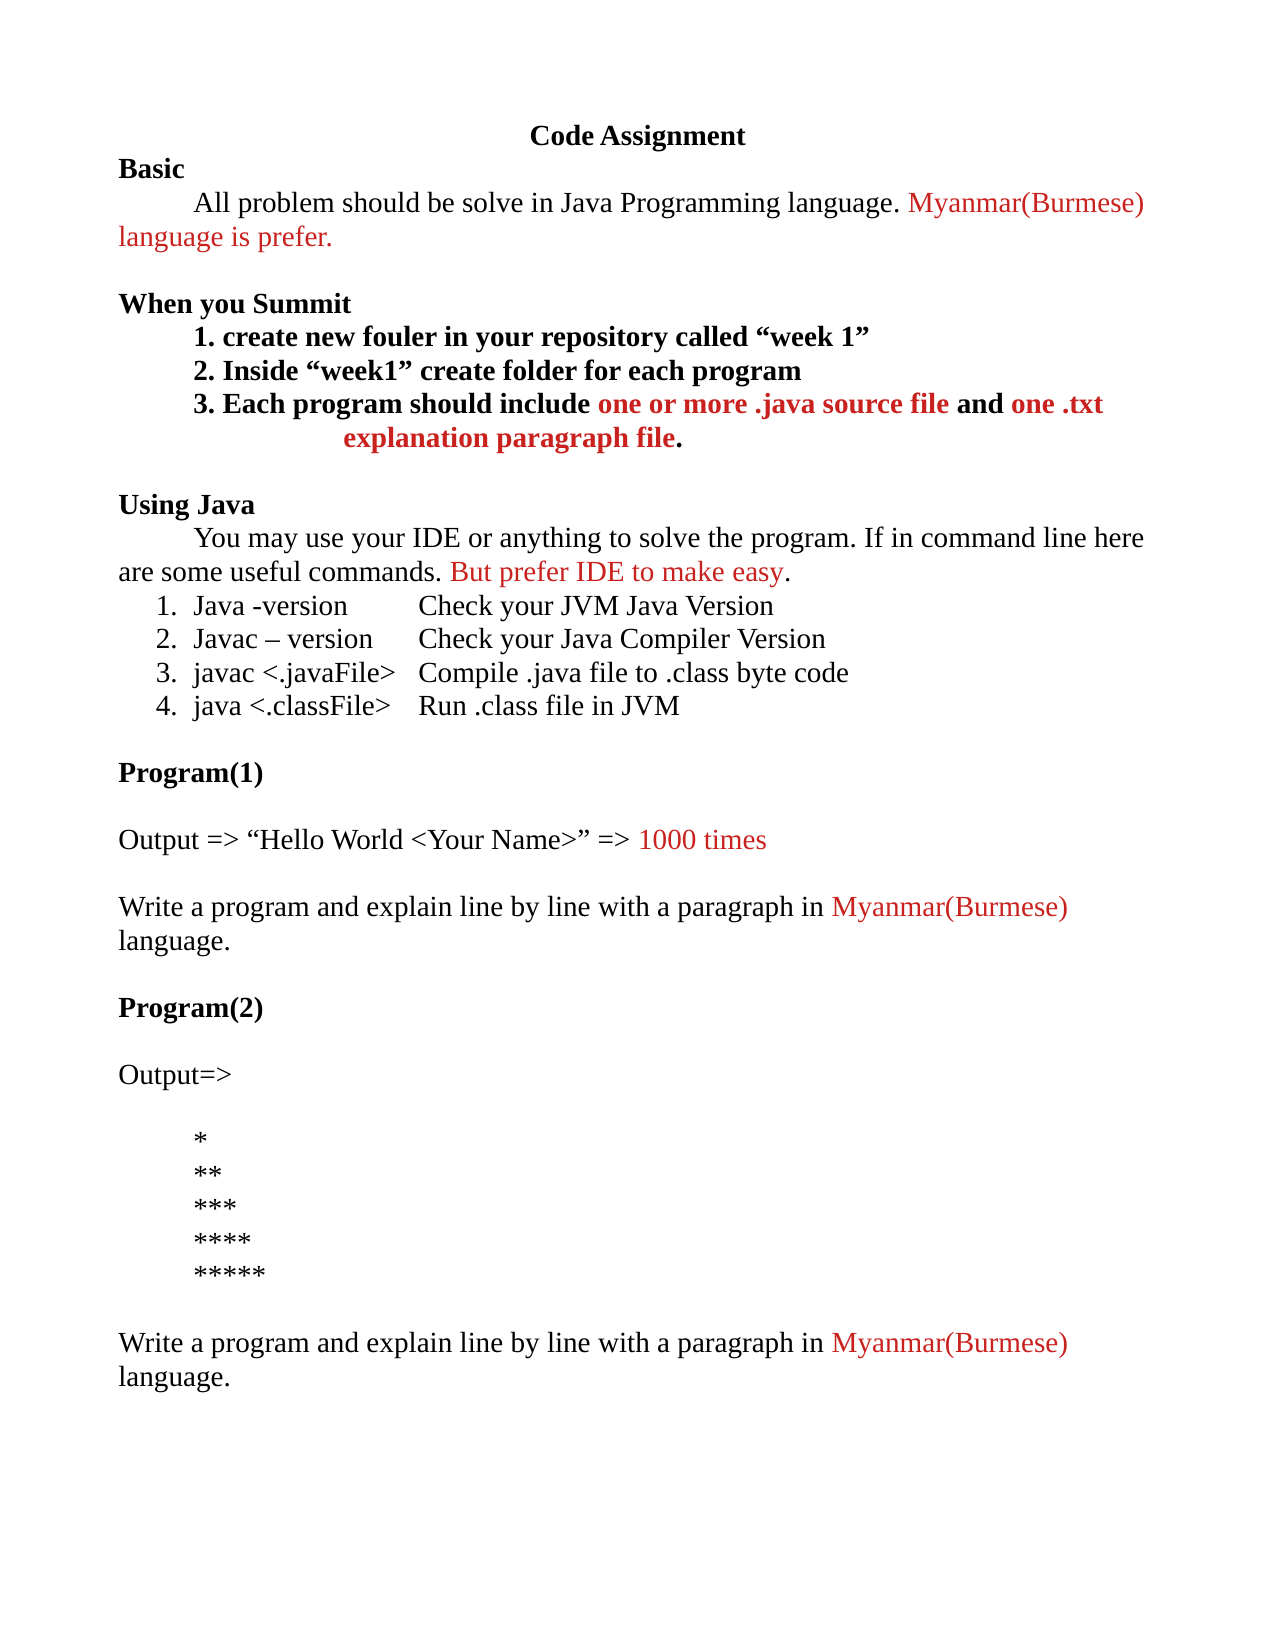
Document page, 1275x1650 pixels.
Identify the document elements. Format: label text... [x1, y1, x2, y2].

text When you Summit [118, 286, 1157, 319]
text All problem should be solve in Java Programming language. Myanmar(Burmese) language is prefer. [118, 185, 1157, 252]
text Program(1) [118, 755, 1157, 789]
text Code Assignment [118, 118, 1157, 152]
list Javac – version Check your Java Compiler Version [156, 621, 1157, 655]
text Basic [118, 152, 1157, 185]
list Java -version Check your JVM Java Version [156, 588, 1157, 621]
list javac <.javaFile> Compile .java file to .class byte code [156, 655, 1157, 688]
text *** [118, 1191, 1157, 1225]
text 2. Inside “week1” create folder for each program [118, 353, 1157, 386]
text Program(2) [118, 990, 1157, 1024]
text Write a program and explain line by line with a paragraph in Myanmar(Burmese) language. [118, 1326, 1157, 1393]
text Using Java [118, 487, 1157, 521]
list java <.classFile> Run .class file in JVM [156, 688, 1157, 722]
text Output => “Hello World <Your Name>” => 1000 times [118, 822, 1157, 856]
text 1. create new fouler in your repository called “week 1” [118, 319, 1157, 353]
text Write a program and explain line by line with a paragraph in Myanmar(Burmese) language. [118, 889, 1157, 957]
text Output=> [118, 1057, 1157, 1091]
text * [118, 1124, 1157, 1158]
text You may use your IDE or anything to solve the program. If in command line here are some useful commands. But prefer IDE to make easy. [118, 521, 1157, 588]
text **** [118, 1225, 1157, 1258]
text ***** [118, 1258, 1157, 1292]
text 3. Each program should include one or more .java source file and one .txt explanation paragraph file. [118, 386, 1157, 453]
text ** [118, 1158, 1157, 1191]
